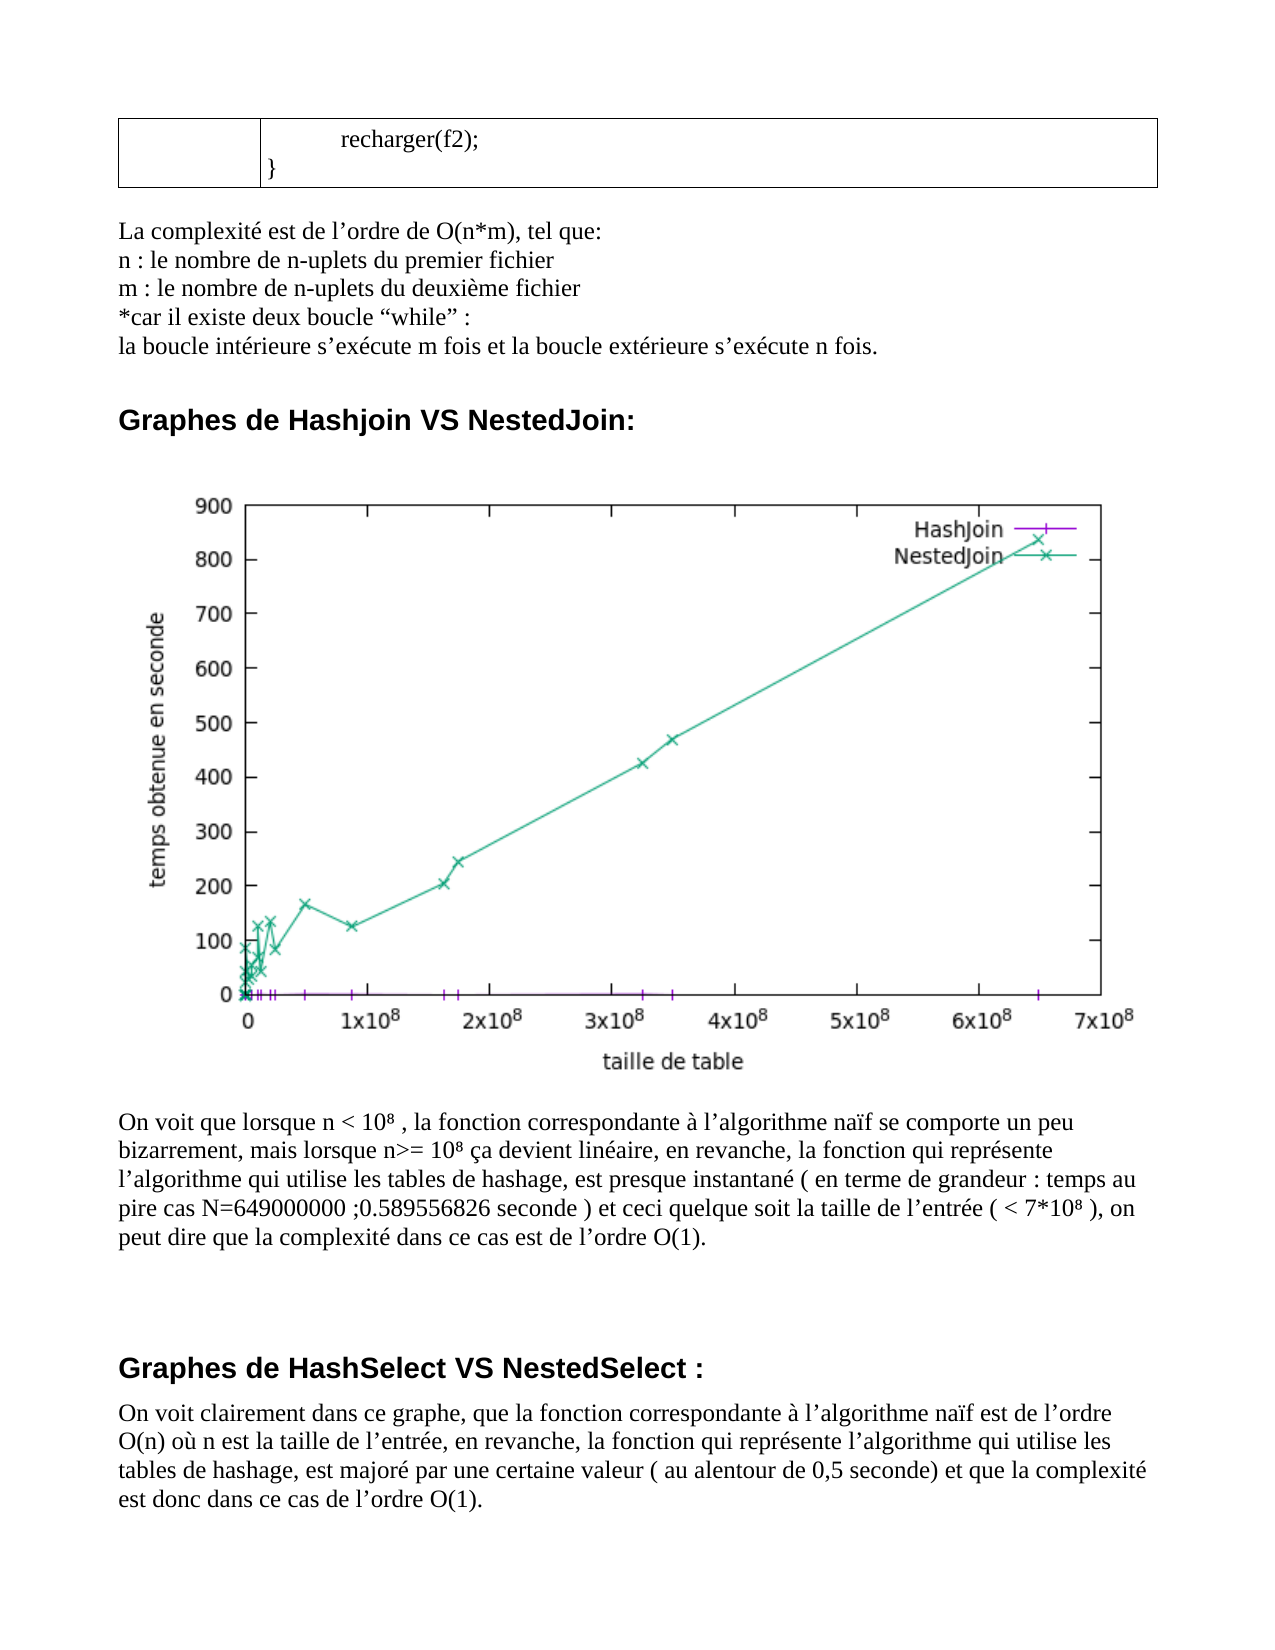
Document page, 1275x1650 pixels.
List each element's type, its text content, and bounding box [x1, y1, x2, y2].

text *car il existe deux boucle “while” : [118, 302, 1157, 331]
picture [137, 478, 1138, 1079]
text n : le nombre de n-uplets du premier fichier [118, 245, 1157, 273]
table_cell recharger(f2); } [261, 119, 1157, 187]
text la boucle intérieure s’exécute m fois et la boucle extérieure s’exécute n fois. [118, 331, 1157, 360]
table_cell [119, 119, 260, 187]
text m : le nombre de n-uplets du deuxième fichier [118, 273, 1157, 302]
text On voit clairement dans ce graphe, que la fonction correspondante à l’algorithme naïf est de l’ordre O(n) où n est la taille de l’entrée, en revanche, la fonction qui représente l’algorithme qui utilise les tables de hashage, est majoré par une certaine valeur ( au alentour de 0,5 seconde) et que la complexité est donc dans ce cas de l’ordre O(1). [118, 1398, 1157, 1513]
text La complexité est de l’ordre de O(n*m), tel que: [118, 216, 1157, 245]
subtitle Graphes de Hashjoin VS NestedJoin: [118, 403, 1157, 437]
text On voit que lorsque n < 10⁸ , la fonction correspondante à l’algorithme naïf se comporte un peu bizarrement, mais lorsque n>= 10⁸ ça devient linéaire, en revanche, la fonction qui représente l’algorithme qui utilise les tables de hashage, est presque instantané ( en terme de grandeur : temps au pire cas N=649000000 ;0.589556826 seconde ) et ceci quelque soit la taille de l’entrée ( < 7*10⁸ ), on peut dire que la complexité dans ce cas est de l’ordre O(1). [118, 1107, 1157, 1251]
subtitle Graphes de HashSelect VS NestedSelect : [118, 1351, 1157, 1385]
